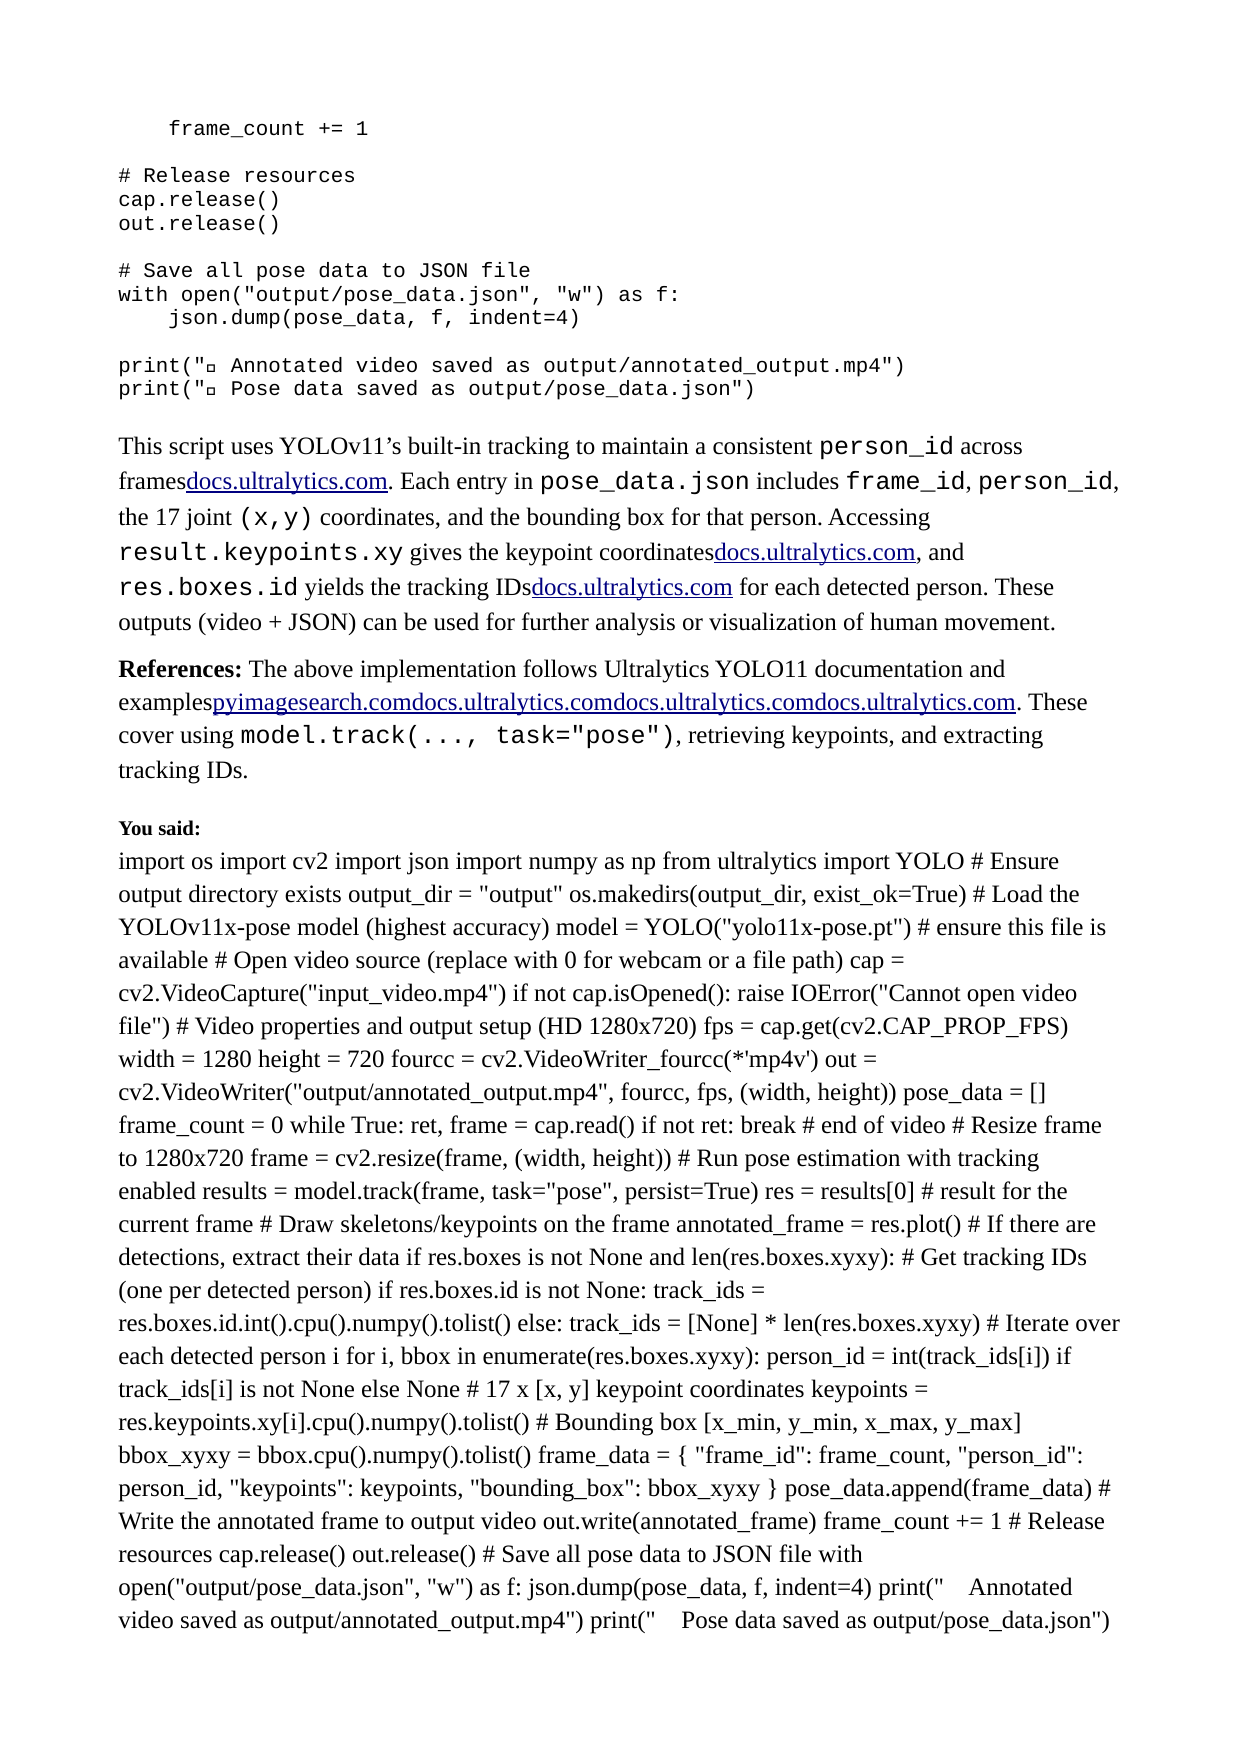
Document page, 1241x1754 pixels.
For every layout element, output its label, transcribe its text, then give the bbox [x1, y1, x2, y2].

text cap.release() [118, 189, 1122, 213]
text This script uses YOLOv11’s built-in tracking to maintain a consistent person_id across framesdocs.ultralytics.com. Each entry in pose_data.json includes frame_id, person_id, the 17 joint (x,y) coordinates, and the bounding box for that person. Accessing result.keypoints.xy gives the keypoint coordinatesdocs.ultralytics.com, and res.boxes.id yields the tracking IDsdocs.ultralytics.com for each detected person. These outputs (video + JSON) can be used for further analysis or visualization of human movement. [118, 431, 1122, 636]
text # Save all pose data to JSON file [118, 260, 1122, 284]
text References: The above implementation follows Ultralytics YOLO11 documentation and examplespyimagesearch.comdocs.ultralytics.comdocs.ultralytics.comdocs.ultralytics.com. These cover using model.track(..., task="pose"), retrieving keypoints, and extracting tracking IDs. [118, 654, 1122, 784]
text print("✅ Pose data saved as output/pose_data.json") [118, 378, 1122, 402]
text # Release resources [118, 165, 1122, 189]
text import os import cv2 import json import numpy as np from ultralytics import YOLO # Ensure output directory exists output_dir = "output" os.makedirs(output_dir, exist_ok=True) # Load the YOLOv11x-pose model (highest accuracy) model = YOLO("yolo11x-pose.pt") # ensure this file is available # Open video source (replace with 0 for webcam or a file path) cap = cv2.VideoCapture("input_video.mp4") if not cap.isOpened(): raise IOError("Cannot open video file") # Video properties and output setup (HD 1280x720) fps = cap.get(cv2.CAP_PROP_FPS) width = 1280 height = 720 fourcc = cv2.VideoWriter_fourcc(*'mp4v') out = cv2.VideoWriter("output/annotated_output.mp4", fourcc, fps, (width, height)) pose_data = [] frame_count = 0 while True: ret, frame = cap.read() if not ret: break # end of video # Resize frame to 1280x720 frame = cv2.resize(frame, (width, height)) # Run pose estimation with tracking enabled results = model.track(frame, task="pose", persist=True) res = results[0] # result for the current frame # Draw skeletons/keypoints on the frame annotated_frame = res.plot() # If there are detections, extract their data if res.boxes is not None and len(res.boxes.xyxy): # Get tracking IDs (one per detected person) if res.boxes.id is not None: track_ids = res.boxes.id.int().cpu().numpy().tolist() else: track_ids = [None] * len(res.boxes.xyxy) # Iterate over each detected person i for i, bbox in enumerate(res.boxes.xyxy): person_id = int(track_ids[i]) if track_ids[i] is not None else None # 17 x [x, y] keypoint coordinates keypoints = res.keypoints.xy[i].cpu().numpy().tolist() # Bounding box [x_min, y_min, x_max, y_max] bbox_xyxy = bbox.cpu().numpy().tolist() frame_data = { "frame_id": frame_count, "person_id": person_id, "keypoints": keypoints, "bounding_box": bbox_xyxy } pose_data.append(frame_data) # Write the annotated frame to output video out.write(annotated_frame) frame_count += 1 # Release resources cap.release() out.release() # Save all pose data to JSON file with open("output/pose_data.json", "w") as f: json.dump(pose_data, f, indent=4) print("✅ Annotated video saved as output/annotated_output.mp4") print("✅ Pose data saved as output/pose_data.json") [118, 846, 1122, 1634]
text out.release() [118, 213, 1122, 236]
text frame_count += 1 [118, 118, 1122, 142]
text print("✅ Annotated video saved as output/annotated_output.mp4") [118, 354, 1122, 378]
subtitle You said: [118, 816, 1122, 840]
text with open("output/pose_data.json", "w") as f: [118, 284, 1122, 307]
text json.dump(pose_data, f, indent=4) [118, 307, 1122, 331]
